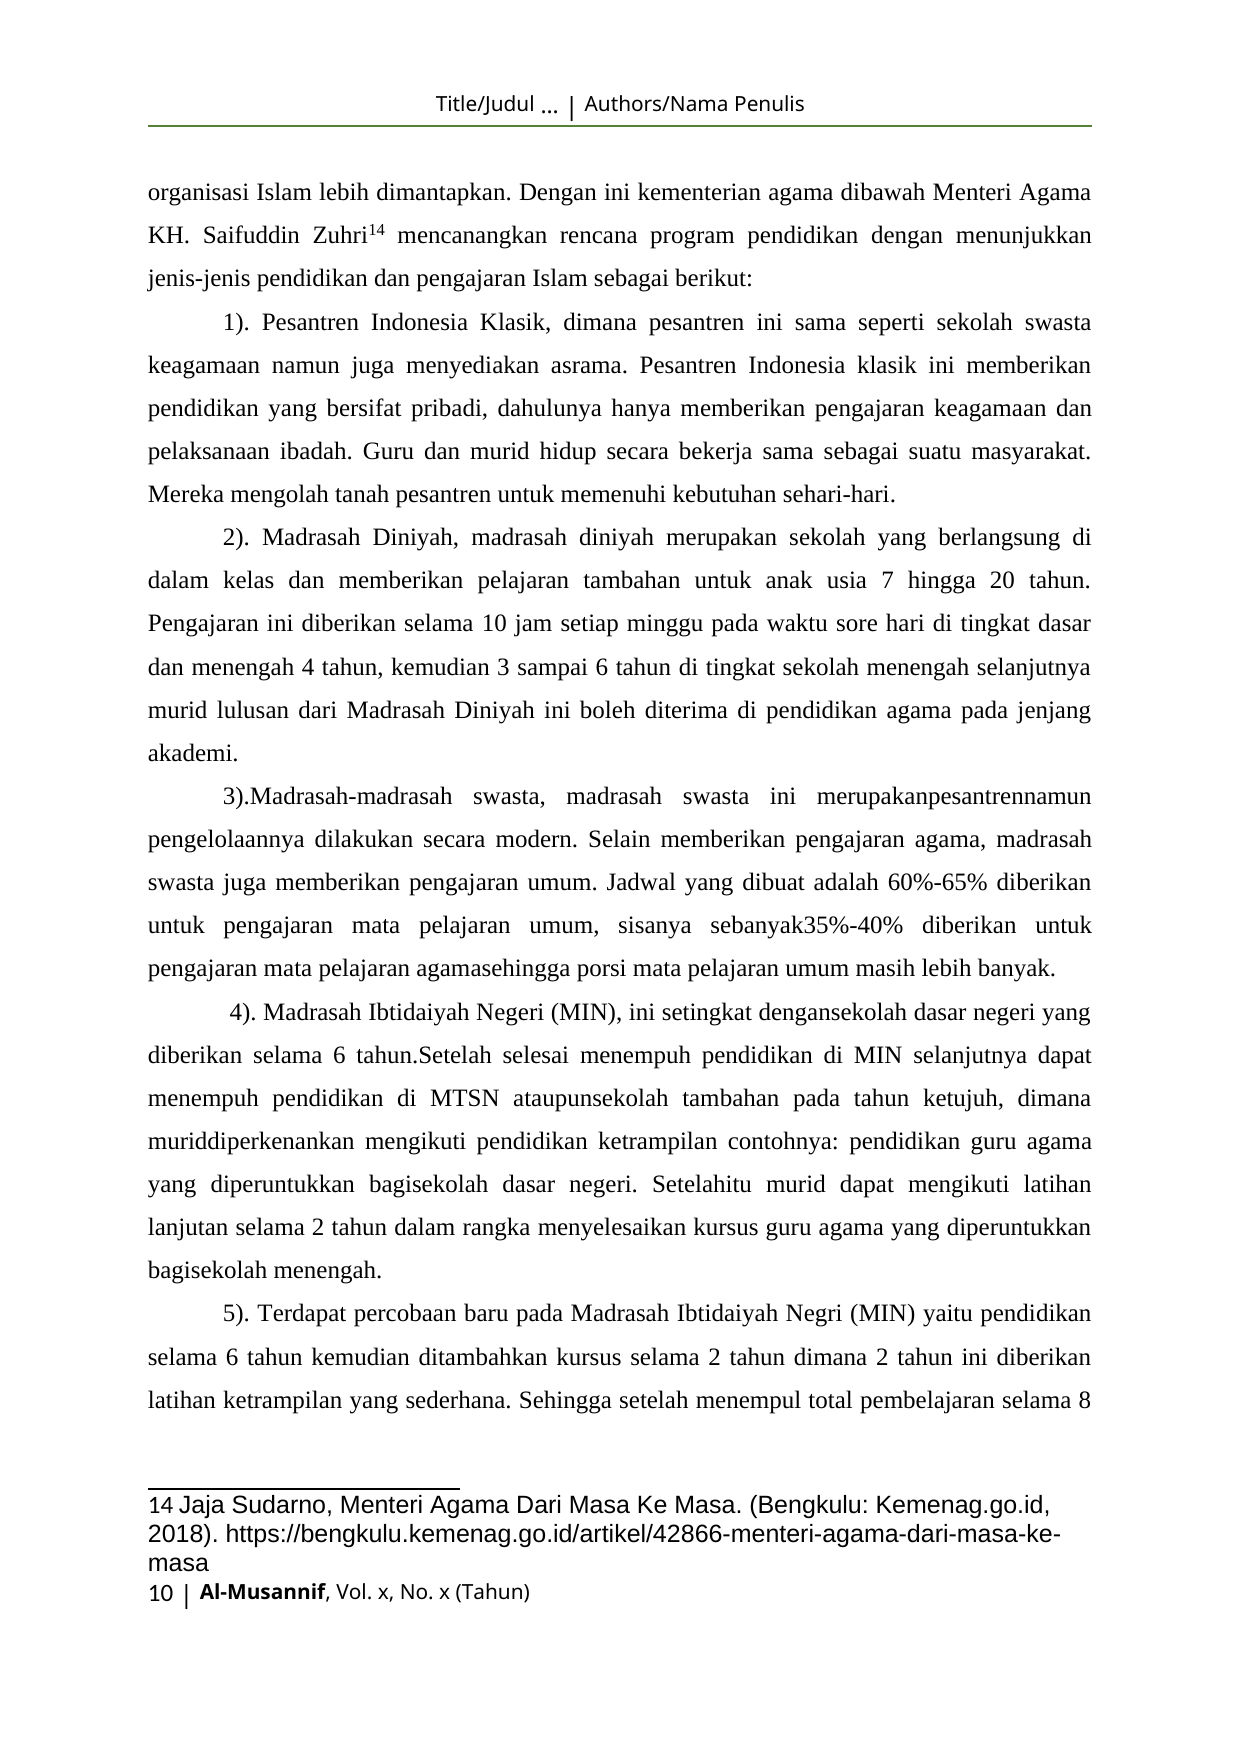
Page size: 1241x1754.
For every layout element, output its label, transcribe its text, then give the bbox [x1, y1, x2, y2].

subtitle 5). Terdapat percobaan baru pada Madrasah Ibtidaiyah Negri (MIN) yaitu pendidikan selama 6 tahun kemudian ditambahkan kursus selama 2 tahun dimana 2 tahun ini diberikan latihan ketrampilan yang sederhana. Sehingga setelah menempul total pembelajaran selama 8 [148, 1298, 1092, 1413]
subtitle 3).Madrasah-madrasah swasta, madrasah swasta ini merupakanpesantrennamun pengelolaannya dilakukan secara modern. Selain memberikan pengajaran agama, madrasah swasta juga memberikan pengajaran umum. Jadwal yang dibuat adalah 60%-65% diberikan untuk pengajaran mata pelajaran umum, sisanya sebanyak35%-40% diberikan untuk pengajaran mata pelajaran agamasehingga porsi mata pelajaran umum masih lebih banyak. [148, 781, 1092, 982]
subtitle 1). Pesantren Indonesia Klasik, dimana pesantren ini sama seperti sekolah swasta keagamaan namun juga menyediakan asrama. Pesantren Indonesia klasik ini memberikan pendidikan yang bersifat pribadi, dahulunya hanya memberikan pengajaran keagamaan dan pelaksanaan ibadah. Guru dan murid hidup secara bekerja sama sebagai suatu masyarakat. Mereka mengolah tanah pesantren untuk memenuhi kebutuhan sehari-hari. [148, 307, 1092, 508]
text Jaja Sudarno, Menteri Agama Dari Masa Ke Masa. (Bengkulu: Kemenag.go.id, 2018). https://bengkulu.kemenag.go.id/artikel/42866-menteri-agama-dari-masa-ke-masa [148, 1489, 1092, 1577]
subtitle organisasi Islam lebih dimantapkan. Dengan ini kementerian agama dibawah Menteri Agama KH. Saifuddin Zuhri mencanangkan rencana program pendidikan dengan menunjukkan jenis-jenis pendidikan dan pengajaran Islam sebagai berikut: [148, 177, 1092, 292]
subtitle 4). Madrasah Ibtidaiyah Negeri (MIN), ini setingkat dengansekolah dasar negeri yang diberikan selama 6 tahun.Setelah selesai menempuh pendidikan di MIN selanjutnya dapat menempuh pendidikan di MTSN ataupunsekolah tambahan pada tahun ketujuh, dimana muriddiperkenankan mengikuti pendidikan ketrampilan contohnya: pendidikan guru agama yang diperuntukkan bagisekolah dasar negeri. Setelahitu murid dapat mengikuti latihan lanjutan selama 2 tahun dalam rangka menyelesaikan kursus guru agama yang diperuntukkan bagisekolah menengah. [148, 997, 1092, 1284]
subtitle 2). Madrasah Diniyah, madrasah diniyah merupakan sekolah yang berlangsung di dalam kelas dan memberikan pelajaran tambahan untuk anak usia 7 hingga 20 tahun. Pengajaran ini diberikan selama 10 jam setiap minggu pada waktu sore hari di tingkat dasar dan menengah 4 tahun, kemudian 3 sampai 6 tahun di tingkat sekolah menengah selanjutnya murid lulusan dari Madrasah Diniyah ini boleh diterima di pendidikan agama pada jenjang akademi. [148, 522, 1092, 767]
